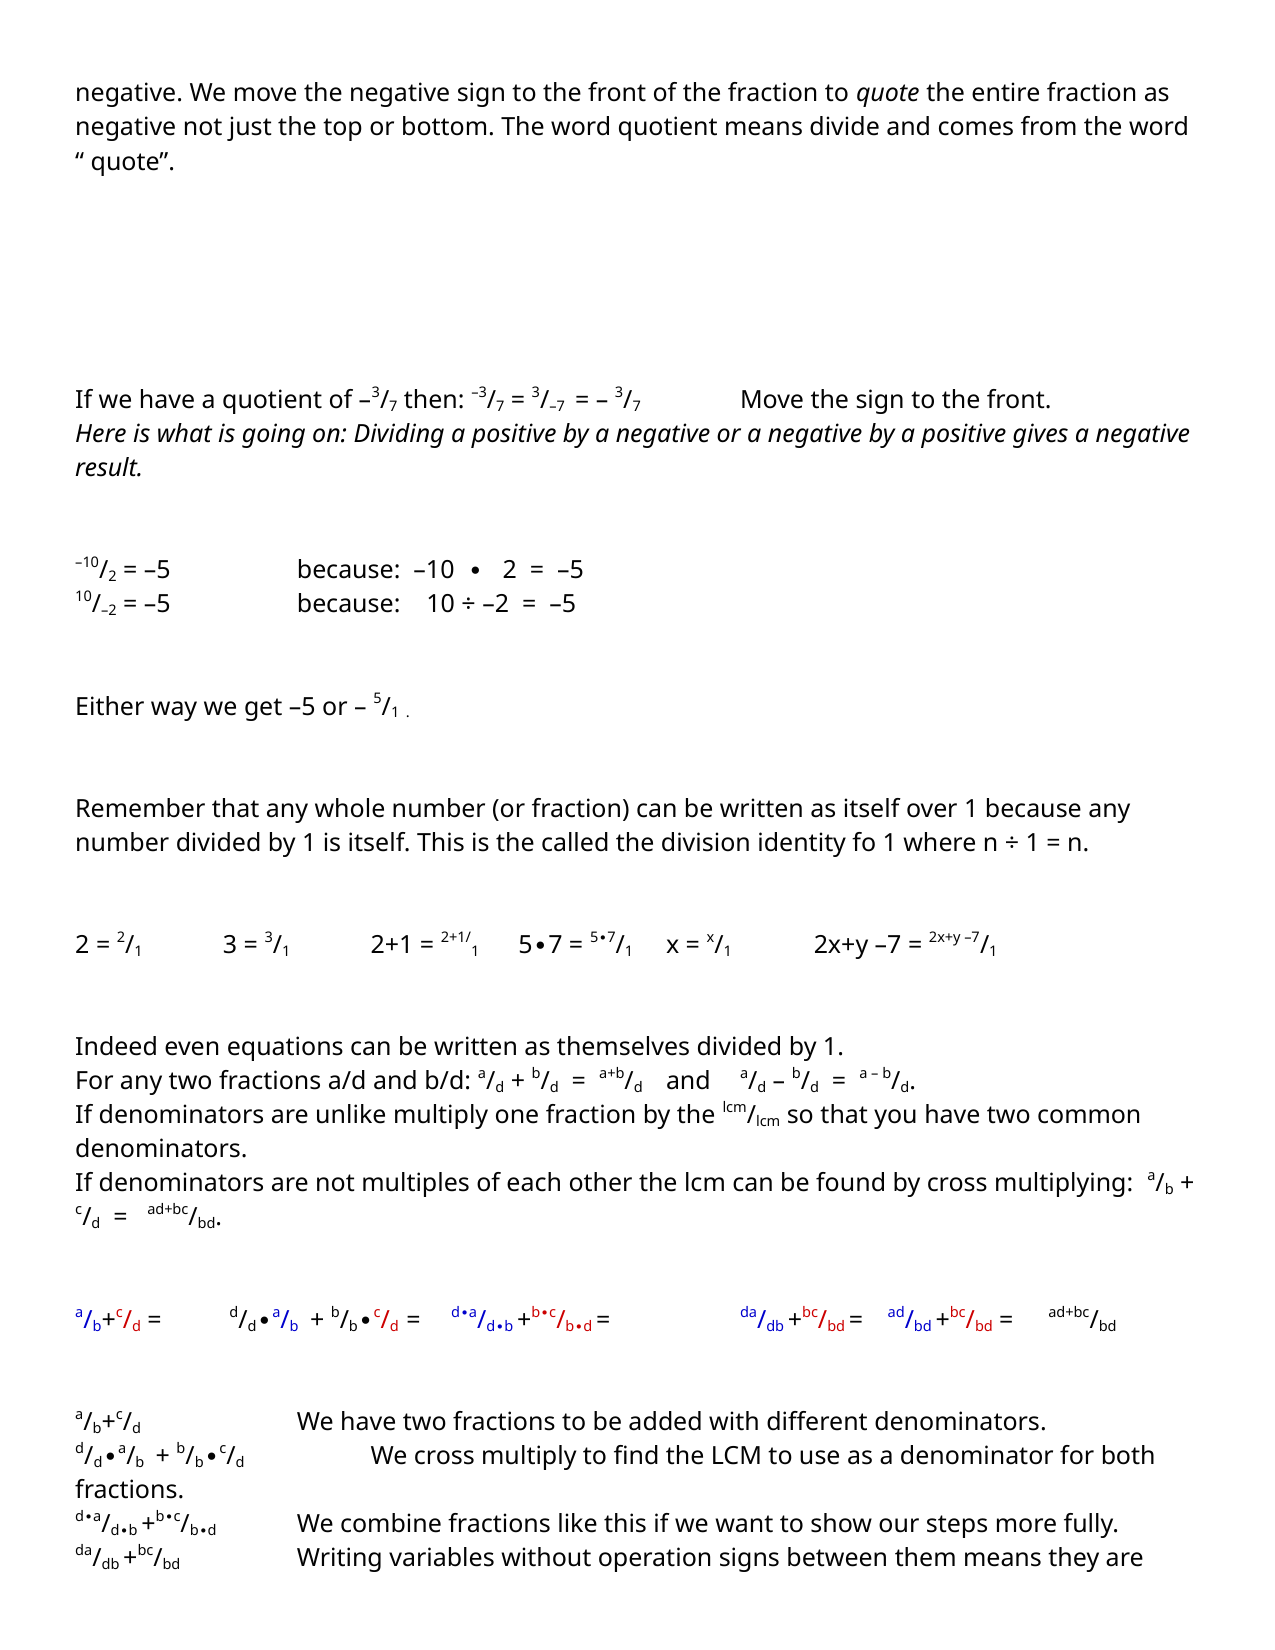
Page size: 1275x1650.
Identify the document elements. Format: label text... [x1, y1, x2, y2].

text If denominators are unlike multiply one fraction by the lcm/lcm so that you have two common denominators. [75, 1097, 1200, 1165]
text Indeed even equations can be written as themselves divided by 1. [75, 1029, 1200, 1063]
text negative. We move the negative sign to the front of the fraction to quote the entire fraction as negative not just the top or bottom. The word quotient means divide and comes from the word “ quote”. [75, 75, 1200, 177]
text If denominators are not multiples of each other the lcm can be found by cross multiplying: a/b + c/d = ad+bc/bd. [75, 1165, 1200, 1233]
text If we have a quotient of –3/7 then: –3/7 = 3/–7 = – 3/7 Move the sign to the front. [75, 382, 1200, 416]
text d/d∙a/b + b/b∙c/d We cross multiply to find the LCM to use as a denominator for both fractions. [75, 1437, 1200, 1506]
text a/b+c/d We have two fractions to be added with different denominators. [75, 1403, 1200, 1437]
text –10/2 = –5 because: –10 ∙ 2 = –5 [75, 552, 1200, 586]
text Either way we get –5 or – 5/1 . [75, 688, 1200, 722]
text da/db +bc/bd Writing variables without operation signs between them means they are [75, 1540, 1200, 1574]
text 10/–2 = –5 because: 10 ÷ –2 = –5 [75, 586, 1200, 620]
text For any two fractions a/d and b/d: a/d + b/d = a+b/d and a/d – b/d = a – b/d. [75, 1063, 1200, 1097]
text Remember that any whole number (or fraction) can be written as itself over 1 because any number divided by 1 is itself. This is the called the division identity fo 1 where n ÷ 1 = n. [75, 790, 1200, 858]
text a/b+c/d = d/d∙a/b + b/b∙c/d = d∙a/d∙b +b∙c/b∙d = da/db +bc/bd = ad/bd +bc/bd = ad+bc/bd [75, 1301, 1200, 1335]
text Here is what is going on: Dividing a positive by a negative or a negative by a positive gives a negative result. [75, 416, 1200, 484]
text 2 = 2/1 3 = 3/1 2+1 = 2+1/1 5∙7 = 5∙7/1 x = x/1 2x+y –7 = 2x+y –7/1 [75, 927, 1200, 961]
text d∙a/d∙b +b∙c/b∙d We combine fractions like this if we want to show our steps more fully. [75, 1506, 1200, 1540]
